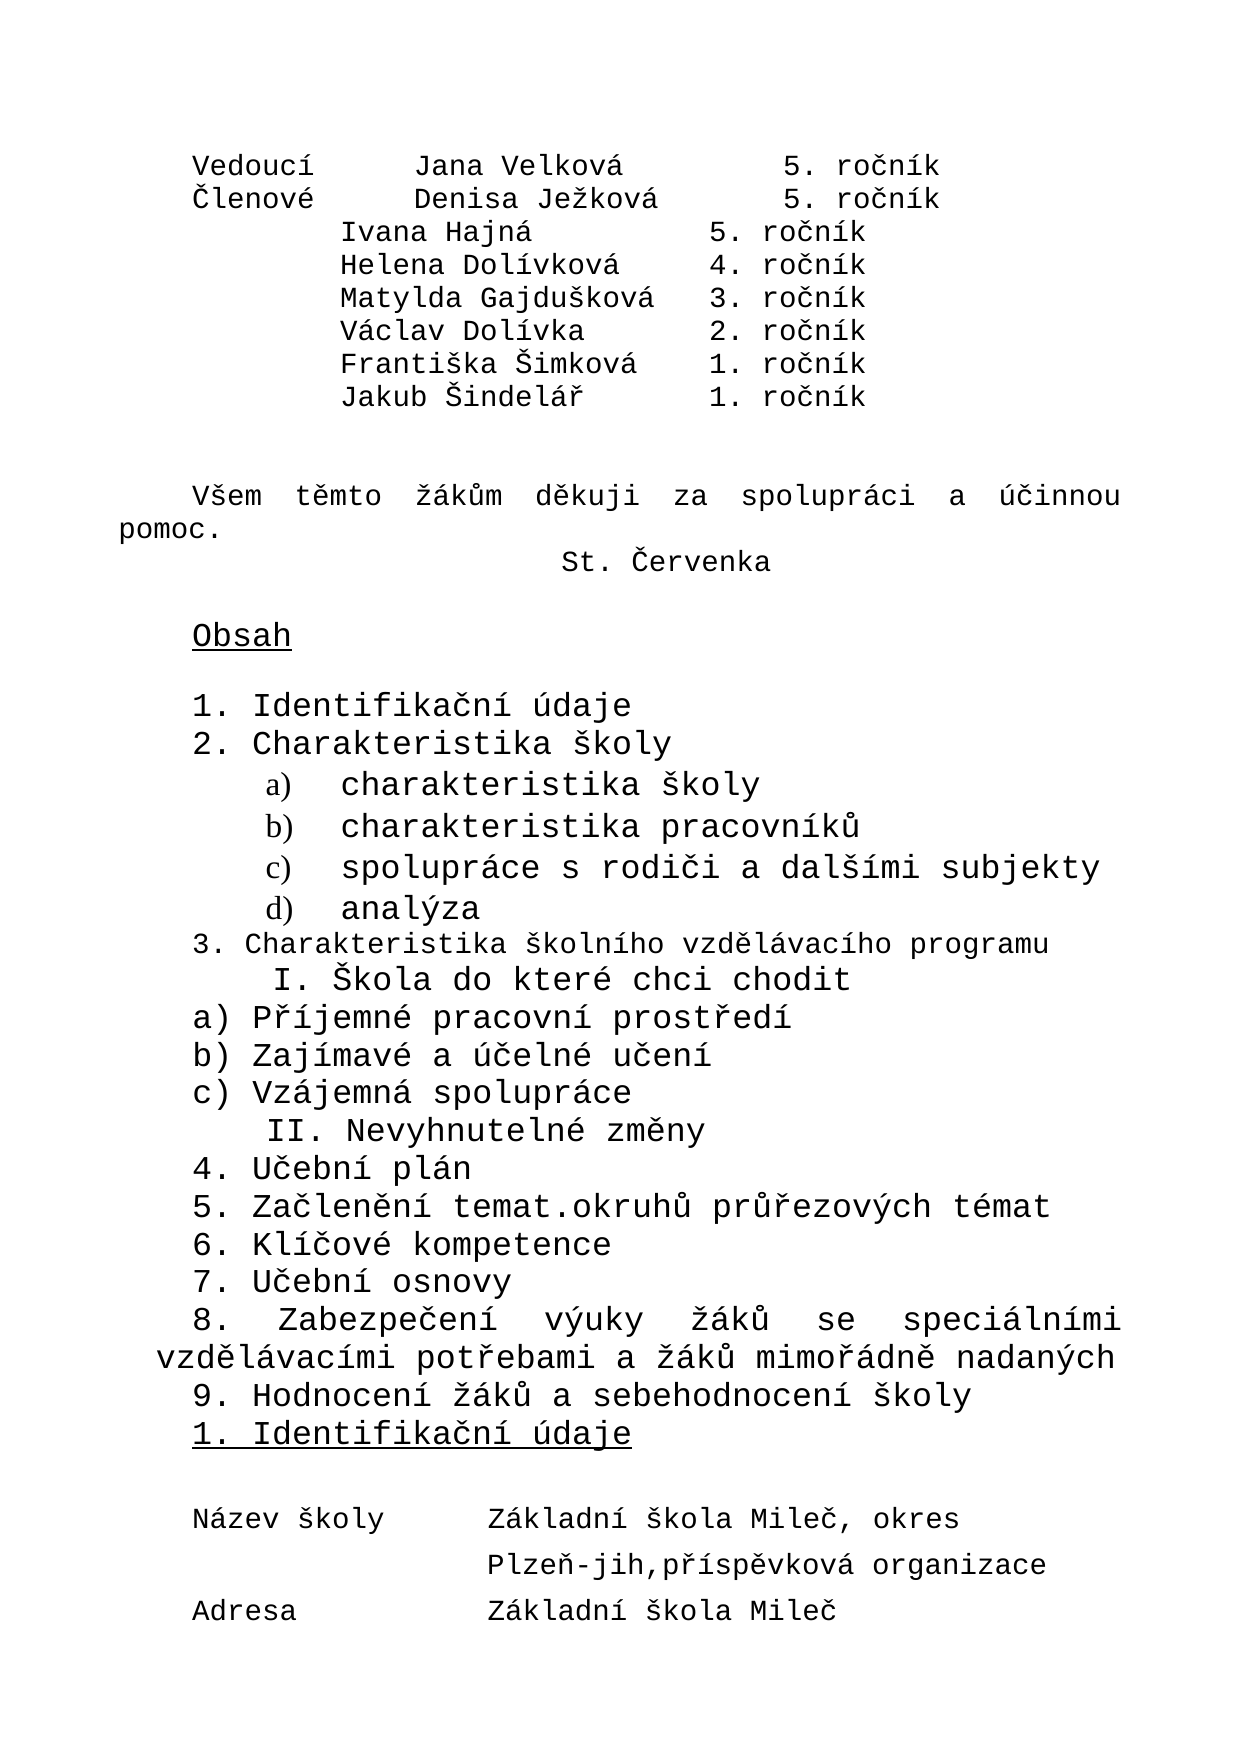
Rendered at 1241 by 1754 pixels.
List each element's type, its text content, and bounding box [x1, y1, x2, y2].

text 2. Charakteristika školy [118, 727, 1122, 765]
text Ivana Hajná 5. ročník [118, 217, 1122, 250]
text 5. Začlenění temat.okruhů průřezových témat [118, 1189, 1122, 1227]
list charakteristika pracovníků [265, 806, 1122, 847]
text Václav Dolívka 2. ročník [118, 316, 1122, 349]
text c) Vzájemná spolupráce [118, 1076, 1122, 1114]
text 3. Charakteristika školního vzdělávacího programu [118, 930, 1122, 963]
text 1. Identifikační údaje [118, 689, 1122, 727]
list charakteristika školy [265, 765, 1122, 806]
text 8. Zabezpečení výuky žáků se speciálními vzdělávacími potřebami a žáků mimořádně nadaných [156, 1303, 1122, 1379]
text Název školy Základní škola Mileč, okres [192, 1504, 1122, 1538]
text II. Nevyhnutelné změny [192, 1114, 1122, 1152]
text b) Zajímavé a účelné učení [118, 1038, 1122, 1076]
list spolupráce s rodiči a dalšími subjekty [265, 847, 1122, 888]
text Plzeň-jih,příspěvková organizace [414, 1550, 1122, 1583]
text Jakub Šindelář 1. ročník [118, 382, 1122, 415]
text St. Červenka [192, 547, 1122, 580]
text Františka Šimková 1. ročník [118, 349, 1122, 382]
text Všem těmto žákům děkuji za spolupráci a účinnou pomoc. [118, 481, 1122, 547]
text Obsah [118, 618, 1122, 656]
text Helena Dolívková 4. ročník [118, 250, 1122, 283]
subtitle I. Škola do které chci chodit [118, 963, 1122, 1001]
subtitle 6. Klíčové kompetence [192, 1227, 1122, 1265]
list analýza [265, 888, 1122, 930]
text 7. Učební osnovy [118, 1265, 1122, 1303]
text 1. Identifikační údaje [118, 1416, 1122, 1454]
text 4. Učební plán [118, 1152, 1122, 1189]
text Matylda Gajdušková 3. ročník [118, 283, 1122, 316]
text 9. Hodnocení žáků a sebehodnocení školy [118, 1379, 1122, 1416]
text a) Příjemné pracovní prostředí [118, 1001, 1122, 1038]
text Členové Denisa Ježková 5. ročník [118, 184, 1122, 217]
text Adresa Základní škola Mileč [192, 1596, 1122, 1629]
text Vedoucí Jana Velková 5. ročník [118, 151, 1122, 184]
